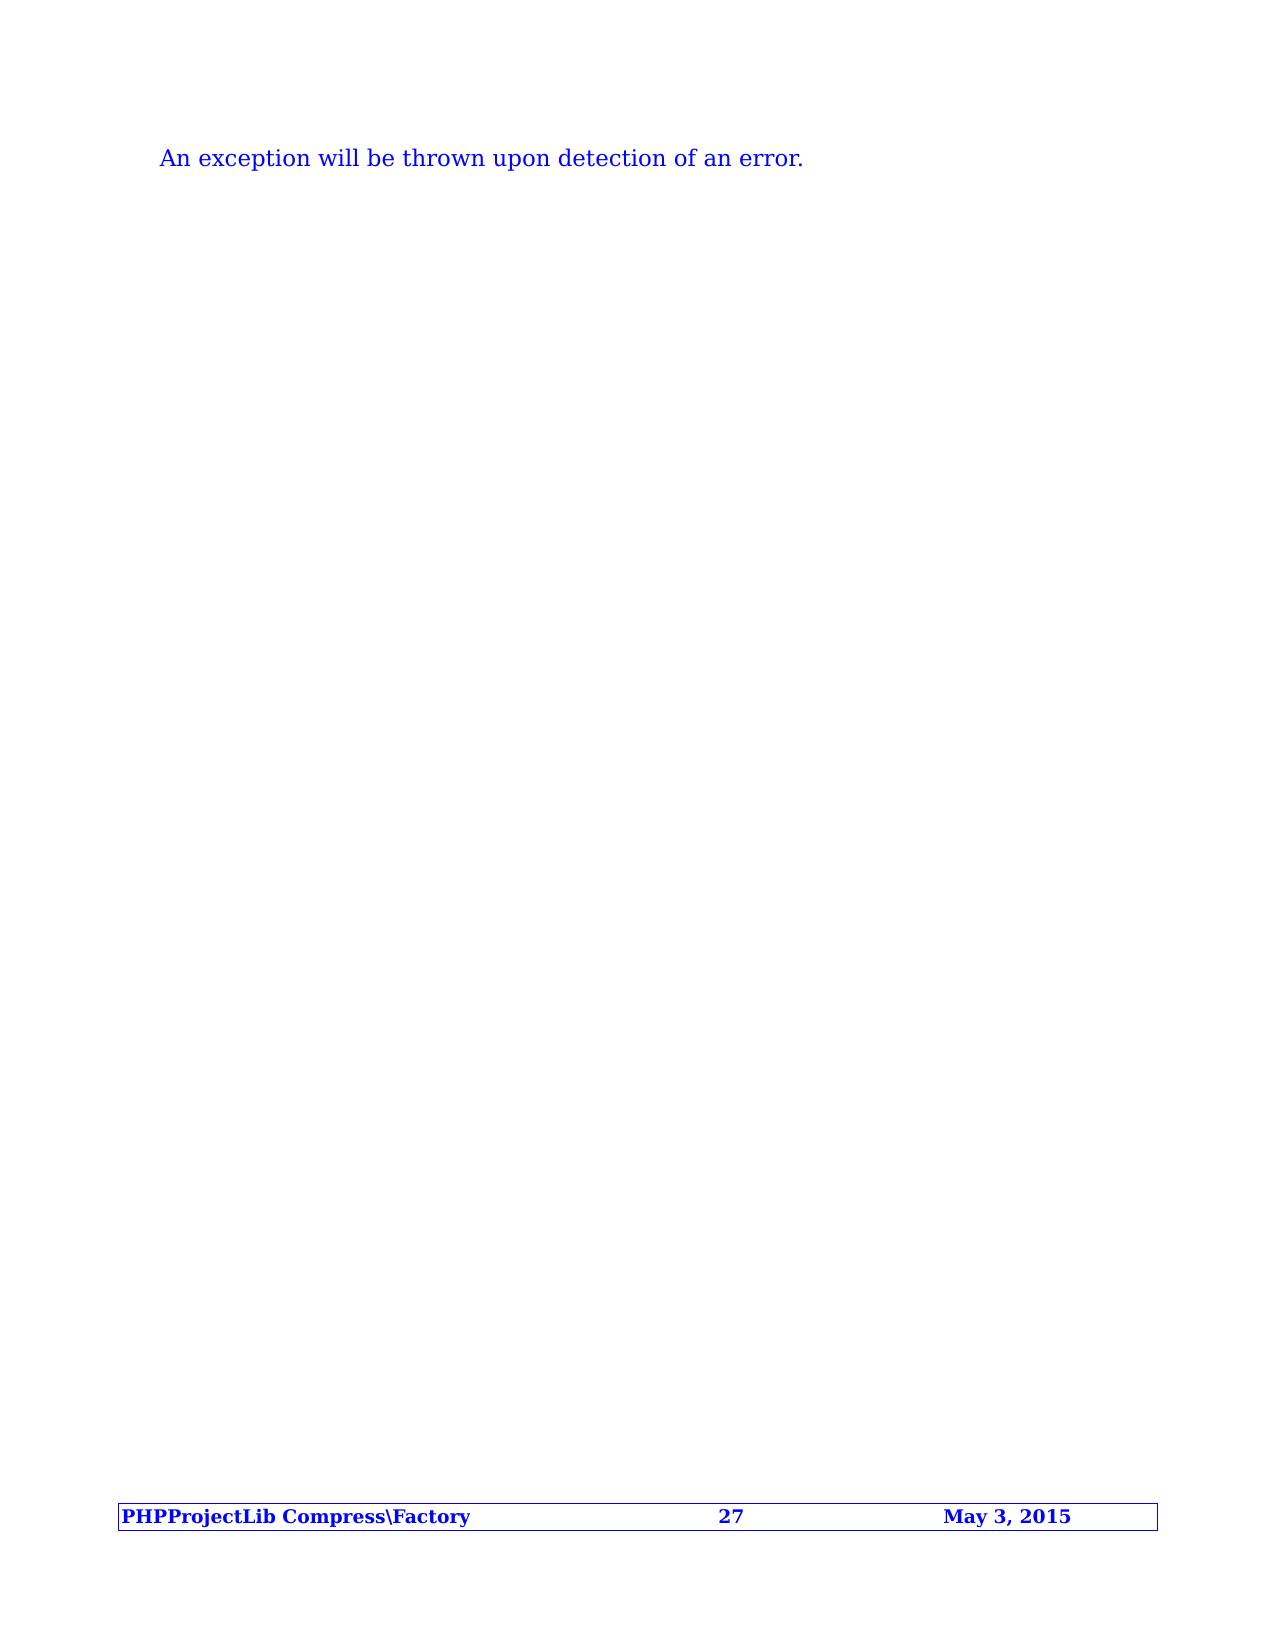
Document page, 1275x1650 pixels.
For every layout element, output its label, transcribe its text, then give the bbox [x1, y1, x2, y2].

text An exception will be thrown upon detection of an error. [159, 145, 1157, 171]
